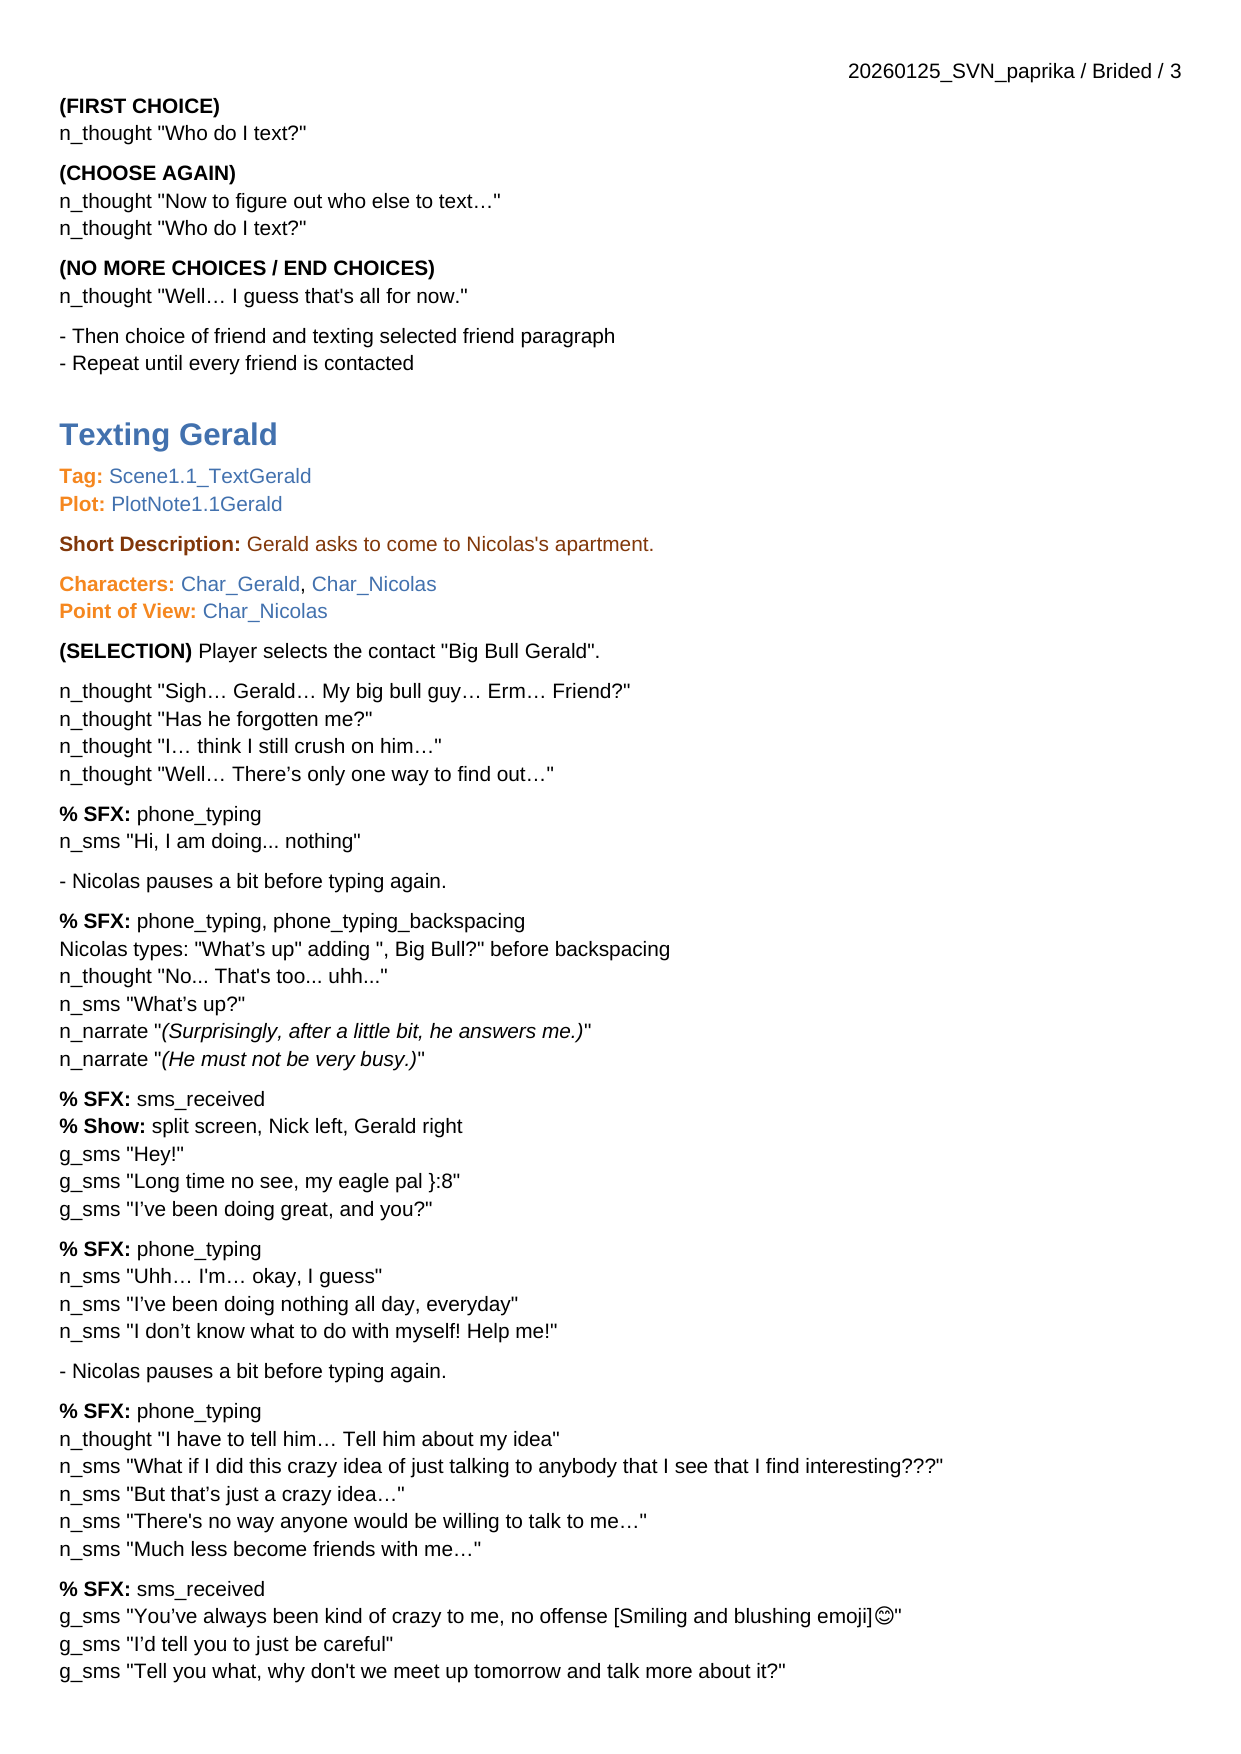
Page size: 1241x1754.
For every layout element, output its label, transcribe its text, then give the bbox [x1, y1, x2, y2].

text (CHOOSE AGAIN) n_thought "Now to figure out who else to text…" n_thought "Who do I text?" [59, 161, 1181, 240]
text % SFX: phone_typing n_sms "Uhh… I'm… okay, I guess" n_sms "I’ve been doing nothing all day, everyday" n_sms "I don’t know what to do with myself! Help me!" [59, 1237, 1181, 1343]
text % SFX: phone_typing n_sms "Hi, I am doing... nothing" [59, 802, 1181, 853]
text (SELECTION) Player selects the contact "Big Bull Gerald". [59, 639, 1181, 663]
text % SFX: phone_typing n_thought "I have to tell him… Tell him about my idea" n_sms "What if I did this crazy idea of just talking to anybody that I see that I find interesting???" n_sms "But that’s just a crazy idea…" n_sms "There's no way anyone would be willing to talk to me…" n_sms "Much less become friends with me…" [59, 1399, 1181, 1561]
text % SFX: sms_received g_sms "You’ve always been kind of crazy to me, no offense [Smiling and blushing emoji]😊" g_sms "I’d tell you to just be careful" g_sms "Tell you what, why don't we meet up tomorrow and talk more about it?" [59, 1577, 1181, 1683]
text Point of View: Char_Nicolas [59, 599, 1181, 623]
text Tag: Scene1.1_TextGerald [59, 464, 1181, 488]
text - Nicolas pauses a bit before typing again. [59, 869, 1181, 893]
text % SFX: sms_received % Show: split screen, Nick left, Gerald right g_sms "Hey!" g_sms "Long time no see, my eagle pal }:8" g_sms "I’ve been doing great, and you?" [59, 1087, 1181, 1221]
text - Nicolas pauses a bit before typing again. [59, 1359, 1181, 1383]
text Characters: Char_Gerald, Char_Nicolas [59, 572, 1181, 596]
text - Then choice of friend and texting selected friend paragraph - Repeat until every friend is contacted [59, 323, 1181, 375]
text (NO MORE CHOICES / END CHOICES) n_thought "Well… I guess that's all for now." [59, 256, 1181, 307]
text % SFX: phone_typing, phone_typing_backspacing Nicolas types: "What’s up" adding ", Big Bull?" before backspacing n_thought "No... That's too... uhh..." n_sms "What’s up?" n_narrate "(Surprisingly, after a little bit, he answers me.)" n_narrate "(He must not be very busy.)" [59, 909, 1181, 1071]
text Short Description: Gerald asks to come to Nicolas's apartment. [59, 532, 1181, 556]
text (FIRST CHOICE) n_thought "Who do I text?" [59, 93, 1181, 145]
text Plot: PlotNote1.1Gerald [59, 492, 1181, 516]
subtitle Texting Gerald [59, 416, 1181, 452]
text n_thought "Sigh… Gerald… My big bull guy… Erm… Friend?" n_thought "Has he forgotten me?" n_thought "I… think I still crush on him…" n_thought "Well… There’s only one way to find out…" [59, 679, 1181, 786]
